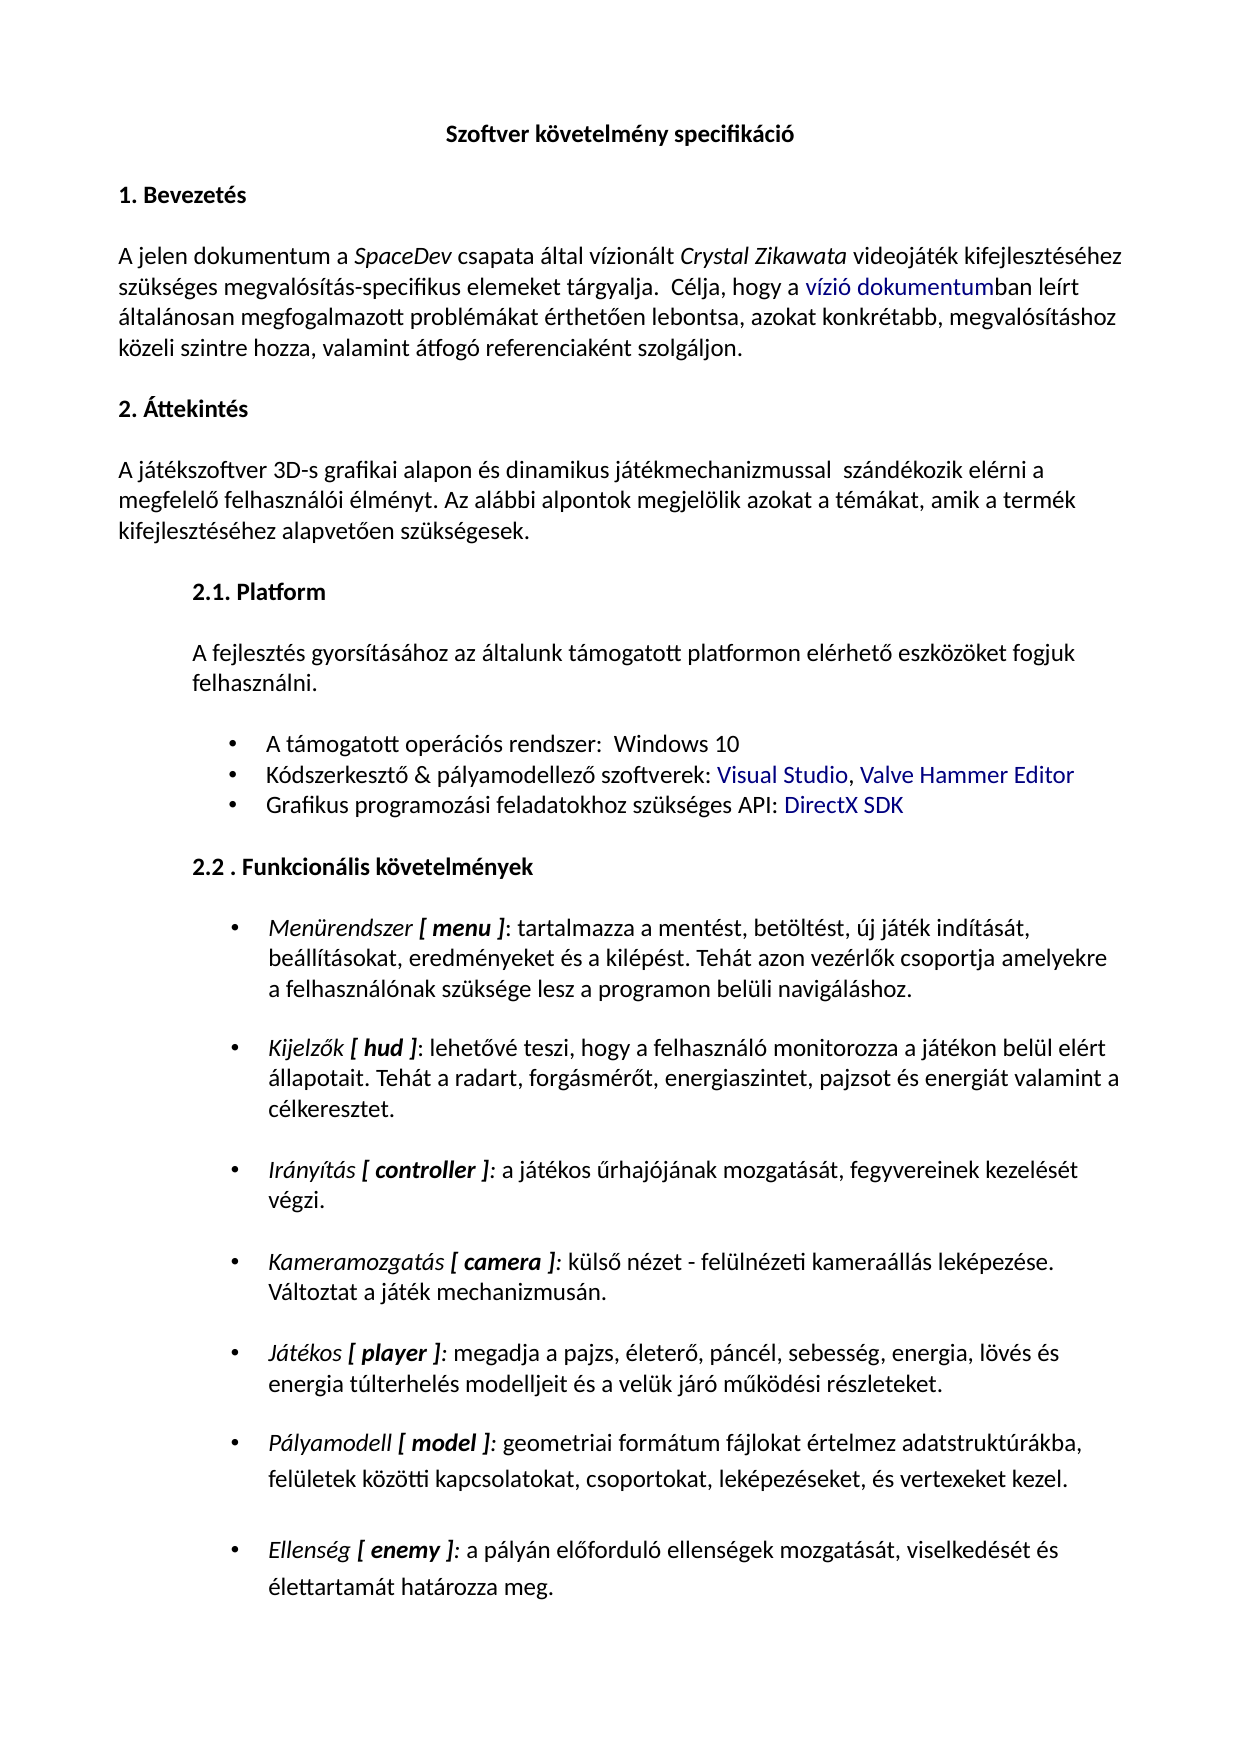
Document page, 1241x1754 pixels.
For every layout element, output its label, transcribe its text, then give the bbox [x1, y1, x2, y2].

text A jelen dokumentum a SpaceDev csapata által vízionált Crystal Zikawata videojáték kifejlesztéséhez szükséges megvalósítás-specifikus elemeket tárgyalja. Célja, hogy a vízió dokumentumban leírt általánosan megfogalmazott problémákat érthetően lebontsa, azokat konkrétabb, megvalósításhoz közeli szintre hozza, valamint átfogó referenciaként szolgáljon. [118, 240, 1122, 362]
list Menürendszer [ menu ]: tartalmazza a mentést, betöltést, új játék indítását, beállításokat, eredményeket és a kilépést. Tehát azon vezérlők csoportja amelyekre a felhasználónak szüksége lesz a programon belüli navigáláshoz. [231, 912, 1122, 1032]
text 2.1. Platform [192, 576, 1122, 606]
list Grafikus programozási feladatokhoz szükséges API: DirectX SDK [228, 789, 1122, 820]
list A támogatott operációs rendszer: Windows 10 [228, 728, 1122, 759]
text 2. Áttekintés [118, 393, 1122, 423]
list Kameramozgatás [ camera ]: külső nézet - felülnézeti kameraállás leképezése. Változtat a játék mechanizmusán. [231, 1246, 1122, 1337]
list Pályamodell [ model ]: geometriai formátum fájlokat értelmez adatstruktúrákba, felületek közötti kapcsolatokat, csoportokat, leképezéseket, és vertexeket kezel. [231, 1427, 1122, 1528]
text 2.2 . Funkcionális követelmények [192, 851, 1122, 881]
text 1. Bevezetés [118, 179, 1122, 210]
list Játékos [ player ]: megadja a pajzs, életerő, páncél, sebesség, energia, lövés és energia túlterhelés modelljeit és a velük járó működési részleteket. [231, 1337, 1122, 1427]
list Ellenség [ enemy ]: a pályán előforduló ellenségek mozgatását, viselkedését és élettartamát határozza meg. [231, 1534, 1122, 1601]
text Szoftver követelmény specifikáció [118, 118, 1122, 149]
list Kijelzők [ hud ]: lehetővé teszi, hogy a felhasználó monitorozza a játékon belül elért állapotait. Tehát a radart, forgásmérőt, energiaszintet, pajzsot és energiát valamint a célkeresztet. [231, 1032, 1122, 1154]
text A fejlesztés gyorsításához az általunk támogatott platformon elérhető eszközöket fogjuk felhasználni. [192, 637, 1122, 698]
list Irányítás [ controller ]: a játékos űrhajójának mozgatását, fegyvereinek kezelését végzi. [231, 1154, 1122, 1246]
text A játékszoftver 3D-s grafikai alapon és dinamikus játékmechanizmussal szándékozik elérni a megfelelő felhasználói élményt. Az alábbi alpontok megjelölik azokat a témákat, amik a termék kifejlesztéséhez alapvetően szükségesek. [118, 454, 1122, 545]
list Kódszerkesztő & pályamodellező szoftverek: Visual Studio, Valve Hammer Editor [228, 759, 1122, 789]
